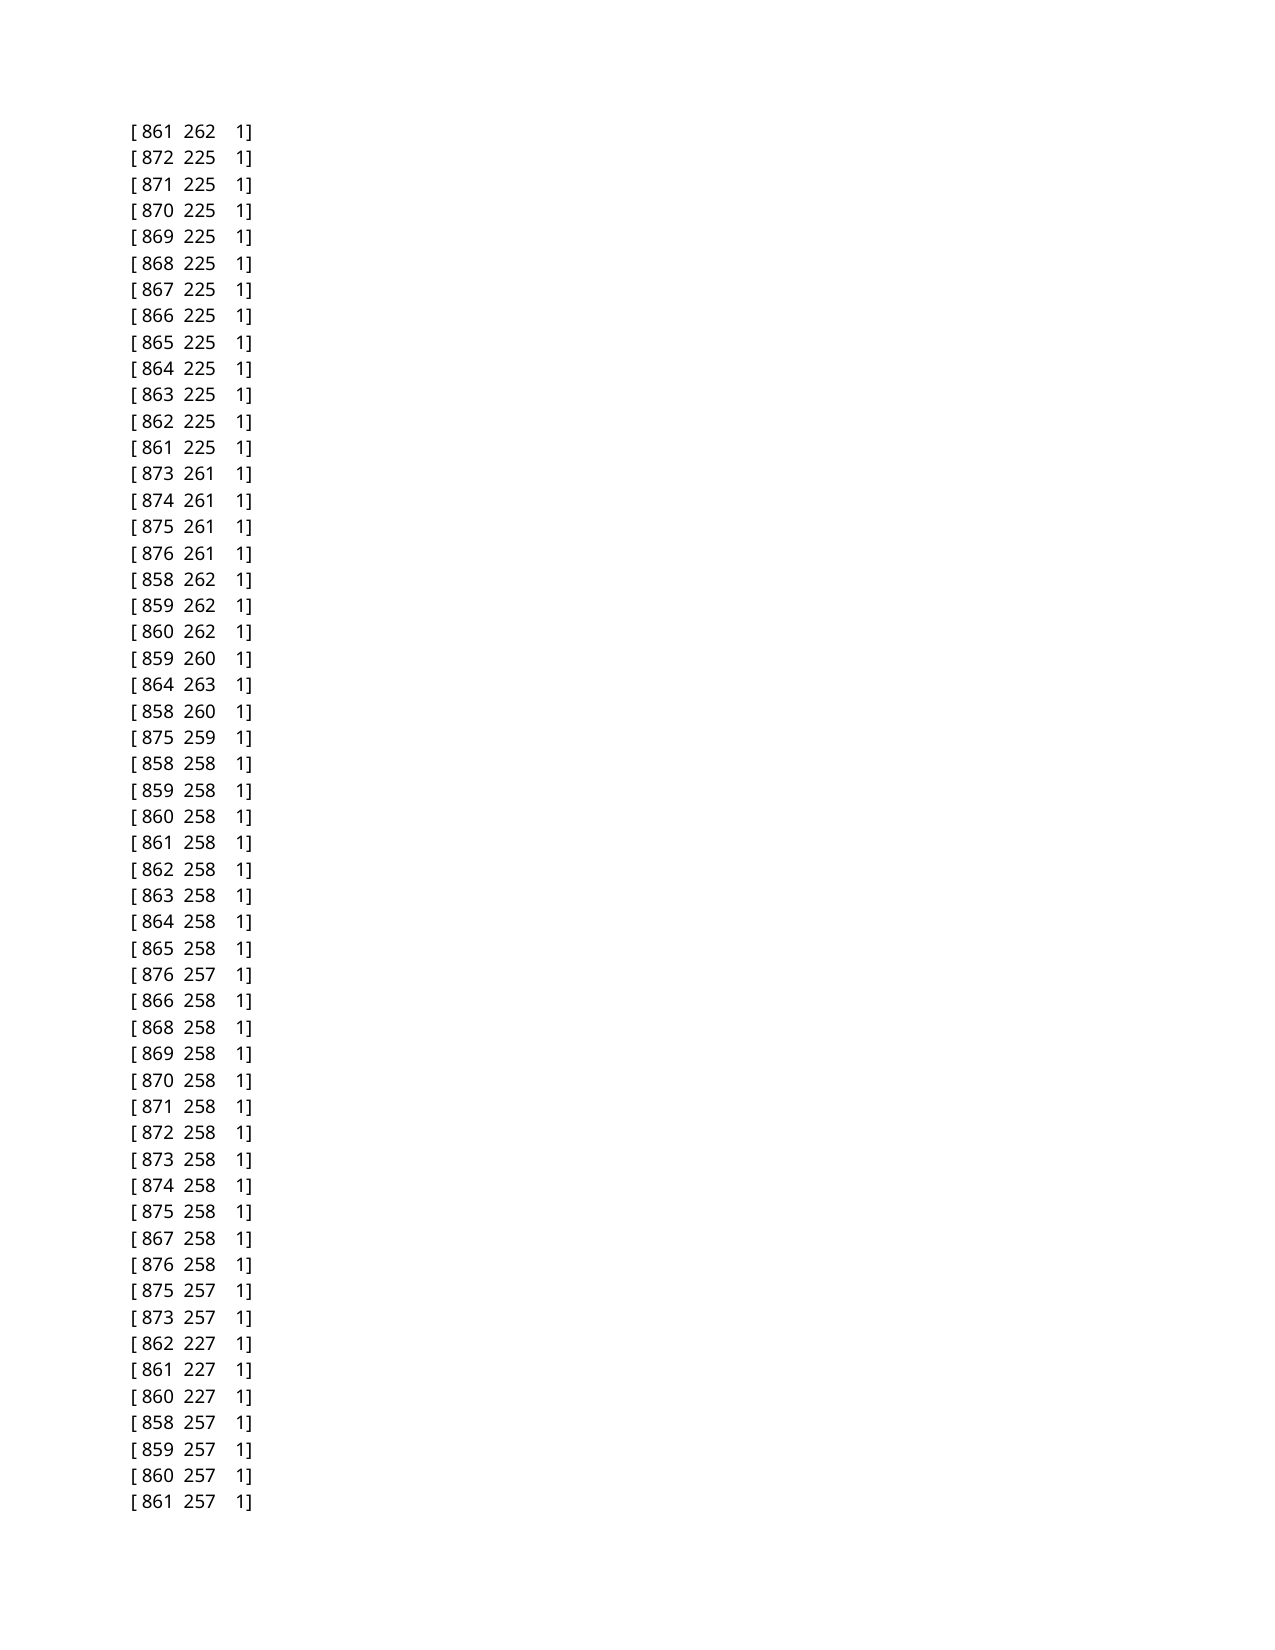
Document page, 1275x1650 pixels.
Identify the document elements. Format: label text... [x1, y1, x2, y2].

text [ 864 225 1] [118, 355, 1157, 382]
text [ 867 258 1] [118, 1225, 1157, 1251]
text [ 865 225 1] [118, 329, 1157, 355]
text [ 871 225 1] [118, 171, 1157, 197]
text [ 859 262 1] [118, 592, 1157, 619]
text [ 862 227 1] [118, 1330, 1157, 1357]
text [ 861 262 1] [118, 118, 1157, 144]
text [ 875 259 1] [118, 724, 1157, 751]
text [ 863 258 1] [118, 882, 1157, 909]
text [ 869 225 1] [118, 223, 1157, 250]
text [ 861 227 1] [118, 1357, 1157, 1383]
text [ 872 258 1] [118, 1119, 1157, 1146]
text [ 876 258 1] [118, 1251, 1157, 1278]
text [ 873 257 1] [118, 1304, 1157, 1330]
text [ 870 258 1] [118, 1067, 1157, 1093]
text [ 871 258 1] [118, 1093, 1157, 1119]
text [ 862 225 1] [118, 408, 1157, 434]
text [ 876 261 1] [118, 540, 1157, 566]
text [ 875 257 1] [118, 1278, 1157, 1304]
text [ 859 257 1] [118, 1436, 1157, 1462]
text [ 866 258 1] [118, 988, 1157, 1014]
text [ 861 258 1] [118, 830, 1157, 856]
text [ 861 225 1] [118, 434, 1157, 461]
text [ 864 263 1] [118, 672, 1157, 698]
text [ 858 257 1] [118, 1409, 1157, 1436]
text [ 858 258 1] [118, 751, 1157, 777]
text [ 872 225 1] [118, 144, 1157, 171]
text [ 863 225 1] [118, 382, 1157, 408]
text [ 876 257 1] [118, 961, 1157, 988]
text [ 859 260 1] [118, 645, 1157, 672]
text [ 860 258 1] [118, 803, 1157, 830]
text [ 862 258 1] [118, 856, 1157, 882]
text [ 858 260 1] [118, 698, 1157, 724]
text [ 860 262 1] [118, 619, 1157, 645]
text [ 860 257 1] [118, 1462, 1157, 1488]
text [ 866 225 1] [118, 303, 1157, 329]
text [ 861 257 1] [118, 1488, 1157, 1515]
text [ 875 261 1] [118, 513, 1157, 540]
text [ 874 261 1] [118, 487, 1157, 513]
text [ 865 258 1] [118, 935, 1157, 961]
text [ 859 258 1] [118, 777, 1157, 803]
text [ 860 227 1] [118, 1383, 1157, 1409]
text [ 867 225 1] [118, 276, 1157, 303]
text [ 858 262 1] [118, 566, 1157, 592]
text [ 868 258 1] [118, 1014, 1157, 1041]
text [ 873 258 1] [118, 1146, 1157, 1172]
text [ 870 225 1] [118, 197, 1157, 223]
text [ 864 258 1] [118, 909, 1157, 935]
text [ 868 225 1] [118, 250, 1157, 276]
text [ 875 258 1] [118, 1199, 1157, 1225]
text [ 869 258 1] [118, 1041, 1157, 1067]
text [ 874 258 1] [118, 1172, 1157, 1199]
text [ 873 261 1] [118, 461, 1157, 487]
